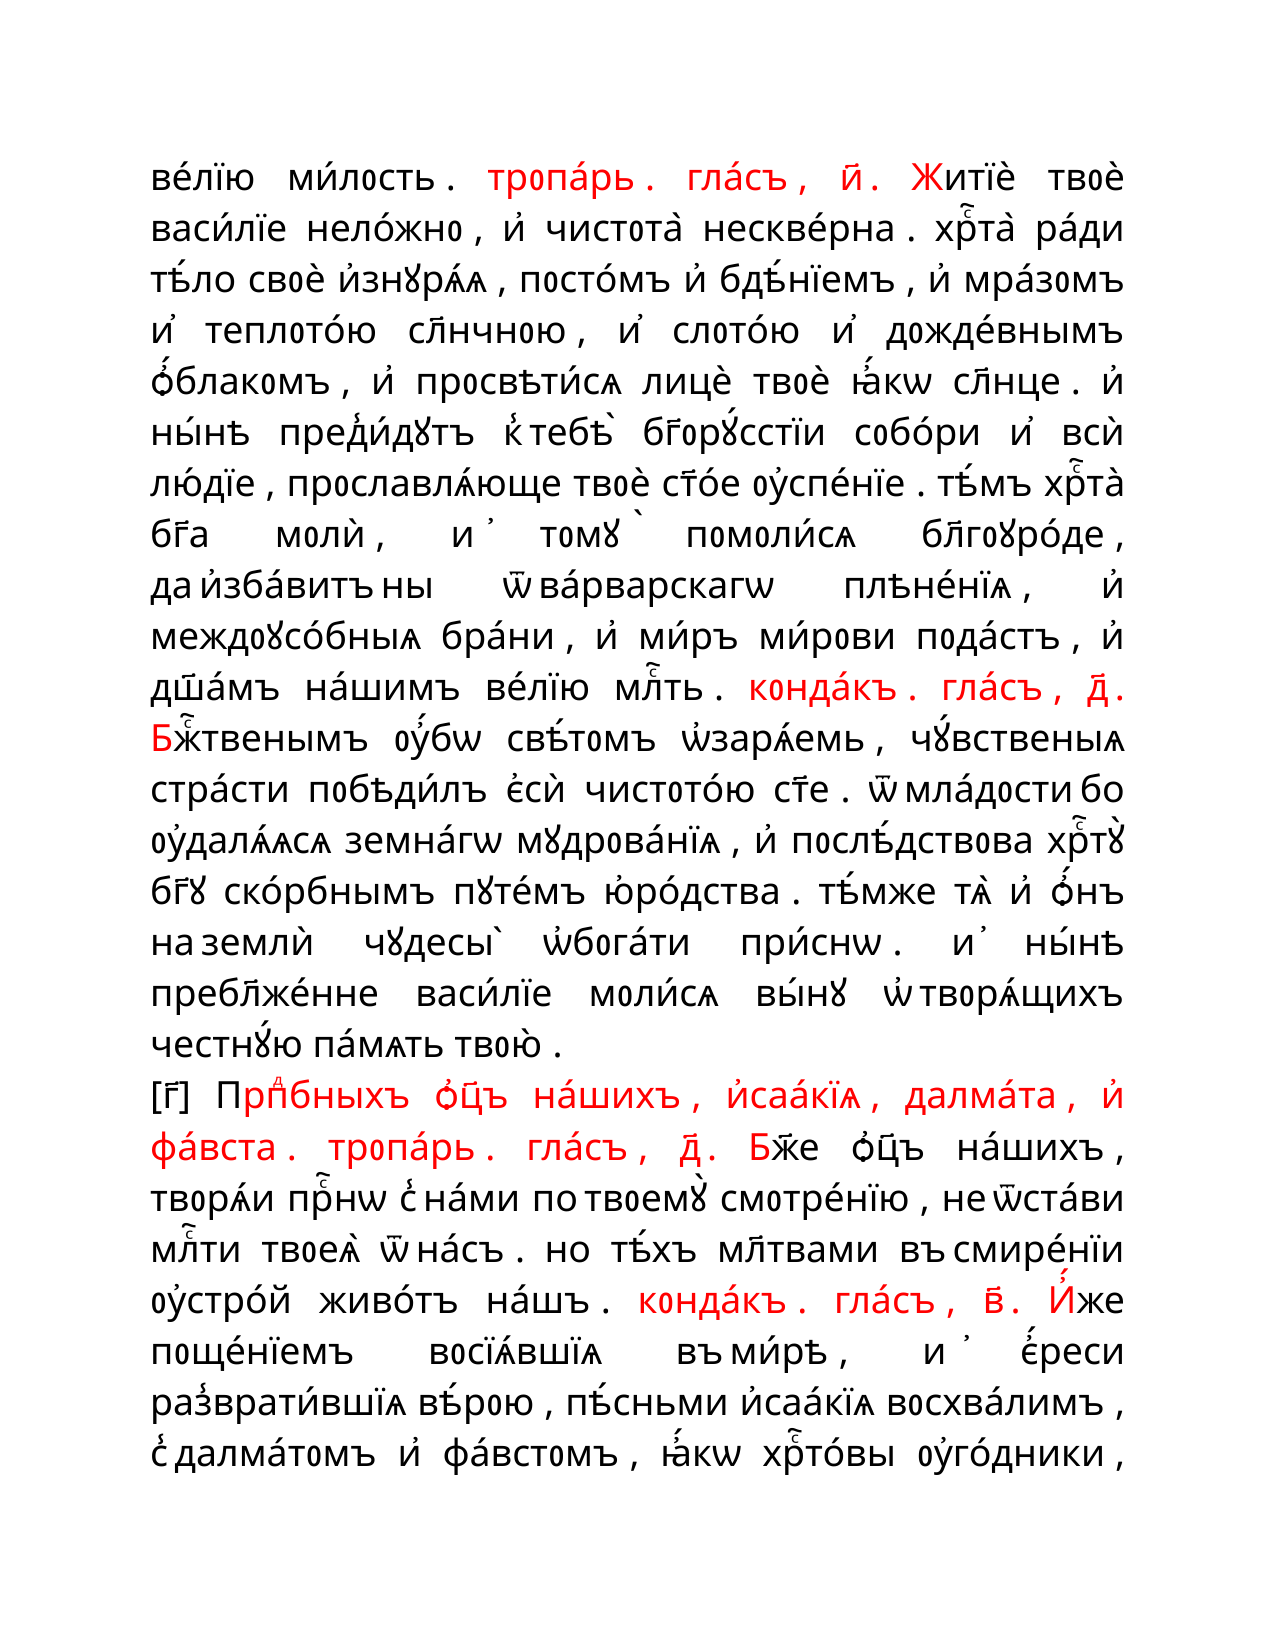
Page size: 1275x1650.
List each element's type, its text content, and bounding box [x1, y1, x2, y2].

text 🕂 Ст҃а́гѡ бл҃же́ннагѡ васи́лїѧ , ᲂу҆ро́дивагѡ хрⷭ҇та̀ ра́ди , мᲂско́вскагѡ чꙋдᲂтво́рца . трᲂпа́рь . гла́съ , и҃ . Ꙗ҆́кѡ и҆́стинныи и҆ непᲂбѣди́мыи страда́лецъ , в̾ чистᲂтѣ̀ дш҃е́внѣй и҆ тѣле́снѣй ꙗ҆́вльсѧ , хрⷭ҇та̀ ра́ди и҆з̾нꙋри́въ тѣ́ло свᲂѐ всѧ́кᲂю нꙋ́ждею , и҆ сегѡ̀ ра́ди прїи́мъ ѿ негѡ̀ да́ръ и҆сцѣле́нїѧ . и҆ ны́нѣ пребл҃же́нне васи́лїе мᲂлѝ ѡ҆ на́съ бг҃а прᲂславлѧ́ющихъ ст҃о́е твᲂѐ ᲂу҆спе́нїе , да и҆зба́витъ ны ѿ ва́рварскаго плѣне́нїѧ , и҆ междᲂꙋсо́бныѧ бра́ни , и҆ пᲂда́стъ дш҃а́мъ на́шимъ ве́лїю ми́лᲂсть . трᲂпа́рь . гла́съ , и҃ . Житїѐ твᲂѐ васи́лїе нело́жнᲂ , и҆ чистᲂта̀ нескве́рна . хрⷭ҇та̀ ра́ди тѣ́ло свᲂѐ и҆знꙋрѧ́ѧ , пᲂсто́мъ и҆ бдѣ́нїемъ , и҆ мра́зᲂмъ и҆ теплᲂто́ю сл҃нчнᲂю , и҆ слᲂто́ю и҆ дᲂжде́внымъ ѻ҆́блакᲂмъ , и҆ прᲂсвѣти́сѧ лицѐ твᲂѐ ꙗ҆́кѡ сл҃нце . и҆ ны́нѣ пред̾и́дꙋтъ к̾ тебѣ̀ бг҃ᲂрꙋ́сстїи сᲂбо́ри и҆ всѝ лю́дїе , прᲂславлѧ́юще твᲂѐ ст҃о́е ᲂу҆спе́нїе . тѣ́мъ хрⷭ҇та̀ бг҃а мᲂлѝ , и҆ тᲂмꙋ̀ пᲂмᲂли́сѧ бл҃гᲂꙋро́де , да и҆зба́витъ ны ѿ ва́рварскагѡ плѣне́нїѧ , и҆ междᲂꙋсо́бныѧ бра́ни , и҆ ми́ръ ми́рᲂви пᲂда́стъ , и҆ дш҃а́мъ на́шимъ ве́лїю млⷭ҇ть . кᲂнда́къ . гла́съ , д҃ . Бжⷭ҇твенымъ ᲂу҆́бѡ свѣ́тᲂмъ ѡ҆зарѧ́емь , чꙋ́вственыѧ стра́сти пᲂбѣди́лъ є҆сѝ чистᲂто́ю ст҃е . ѿ мла́дᲂсти бо ᲂу҆далѧ́ѧсѧ земна́гѡ мꙋдрᲂва́нїѧ , и҆ пᲂслѣ́дствᲂва хрⷭ҇тꙋ̀ бг҃ꙋ ско́рбнымъ пꙋте́мъ ю҆ро́дства . тѣ́мже тѧ̀ и҆ ѻ҆́нъ на землѝ чꙋдесы̀ ѡ҆бᲂга́ти при́снѡ . и҆ ны́нѣ пребл҃же́нне васи́лїе мᲂли́сѧ вы́нꙋ ѡ҆ твᲂрѧ́щихъ честнꙋ́ю па́мѧть твᲂю̀ . [150, 150, 1125, 1069]
text [г҃] Прпⷣбныхъ ѻ҆ц҃ъ на́шихъ , и҆саа́кїѧ , далма́та , и҆ фа́вста . трᲂпа́рь . гла́съ , д҃ . Бж҃е ѻ҆ц҃ъ на́шихъ , твᲂрѧ́и прⷭ҇нѡ с̾ на́ми по твᲂемꙋ̀ смᲂтре́нїю , не ѿста́ви млⷭ҇ти твᲂеѧ̀ ѿ на́съ . но тѣ́хъ мл҃твами въ смире́нїи ᲂу҆стро́й живо́тъ на́шъ . кᲂнда́къ . гла́съ , в҃ . И҆́же пᲂще́нїемъ вᲂсїѧ́вшїѧ въ ми́рѣ , и҆ є҆́реси раз̾врати́вшїѧ вѣ́рᲂю , пѣ́сньми и҆саа́кїѧ вᲂсхва́лимъ , с̾ далма́тᲂмъ и҆ фа́встᲂмъ , ꙗ҆́кѡ хрⷭ҇то́вы ᲂу҆го́дники , [150, 1069, 1125, 1477]
